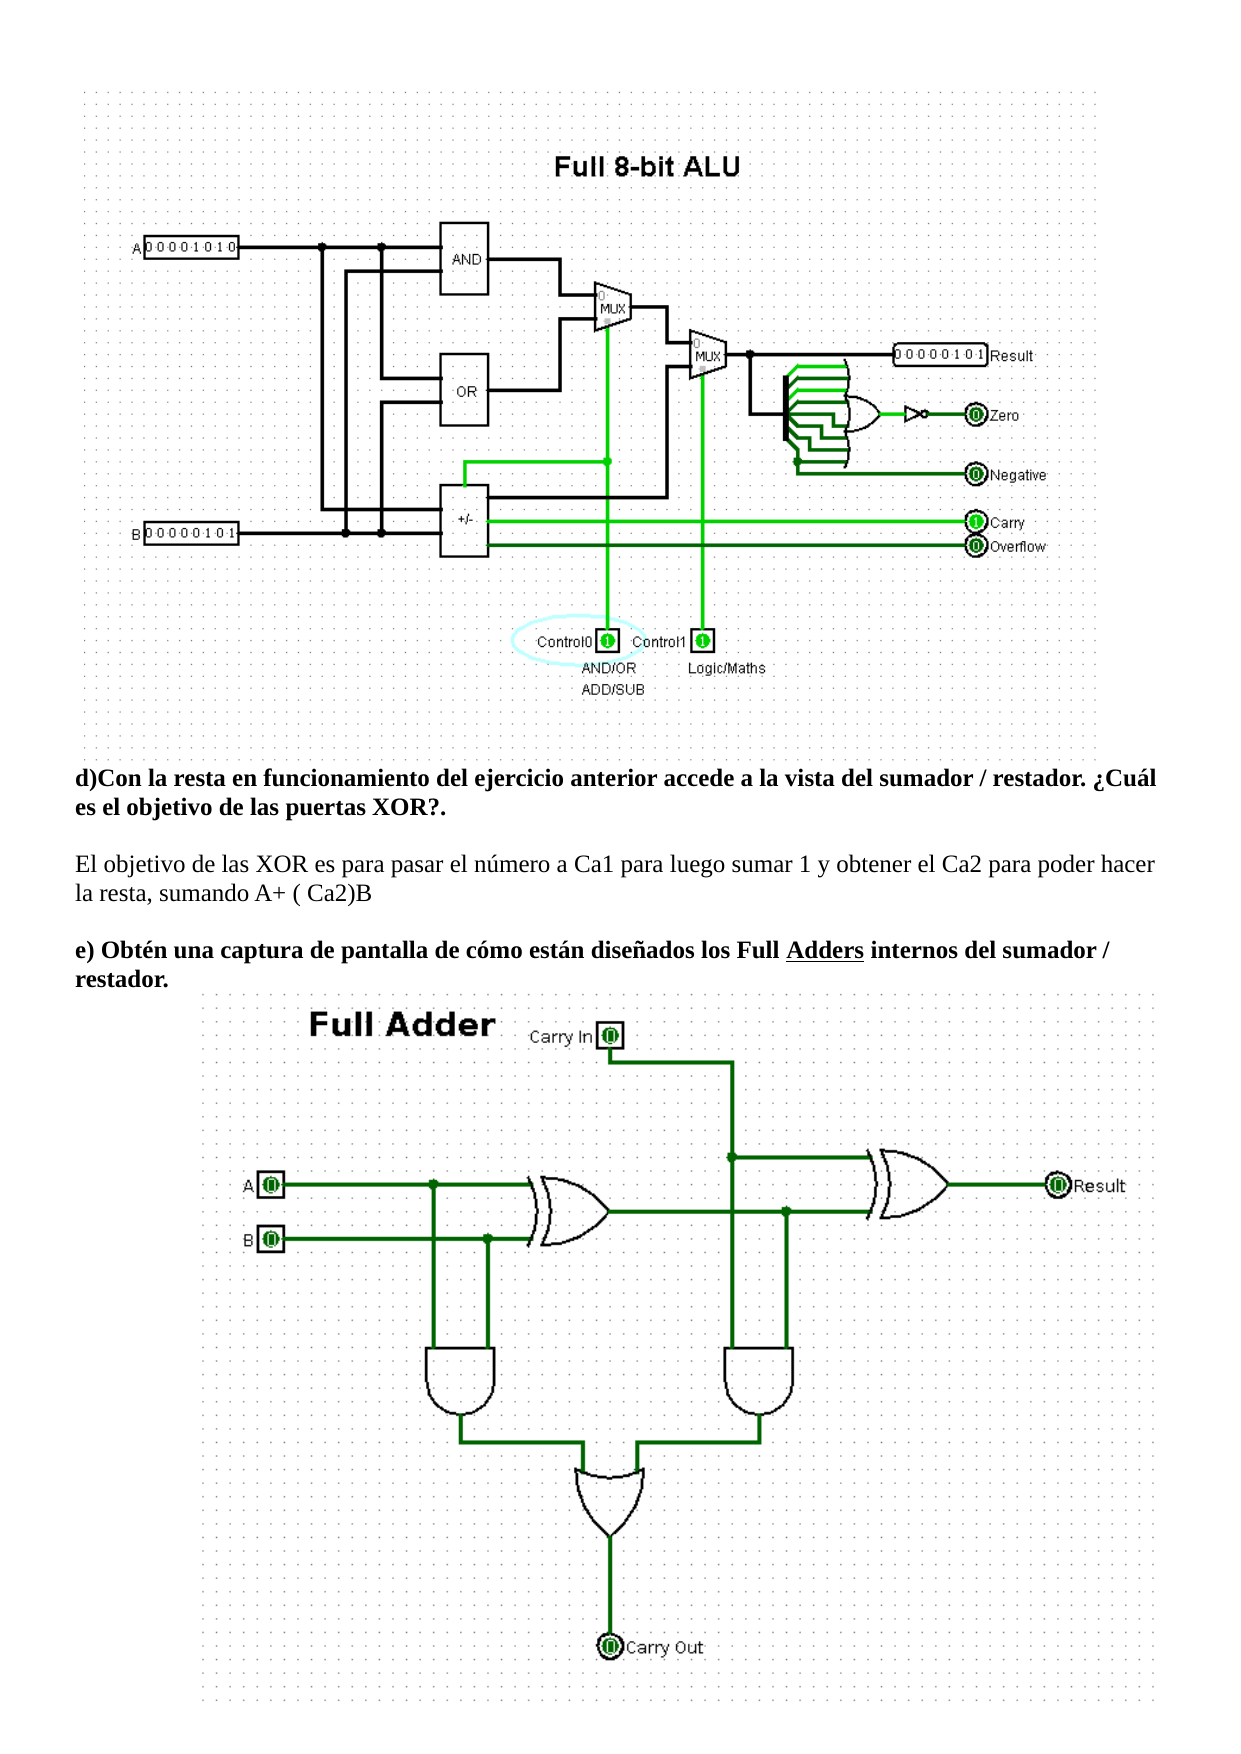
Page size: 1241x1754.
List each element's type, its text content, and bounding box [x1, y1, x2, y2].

text e) Obtén una captura de pantalla de cómo están diseñados los Full Adders internos del sumador / restador. [75, 936, 1165, 993]
picture [193, 986, 1166, 1712]
text d)Con la resta en funcionamiento del ejercicio anterior accede a la vista del sumador / restador. ¿Cuál es el objetivo de las puertas XOR?. [75, 104, 1165, 821]
text El objetivo de las XOR es para pasar el número a Ca1 para luego sumar 1 y obtener el Ca2 para poder hacer la resta, sumando A+ ( Ca2)B [75, 849, 1165, 907]
picture [84, 86, 1104, 764]
